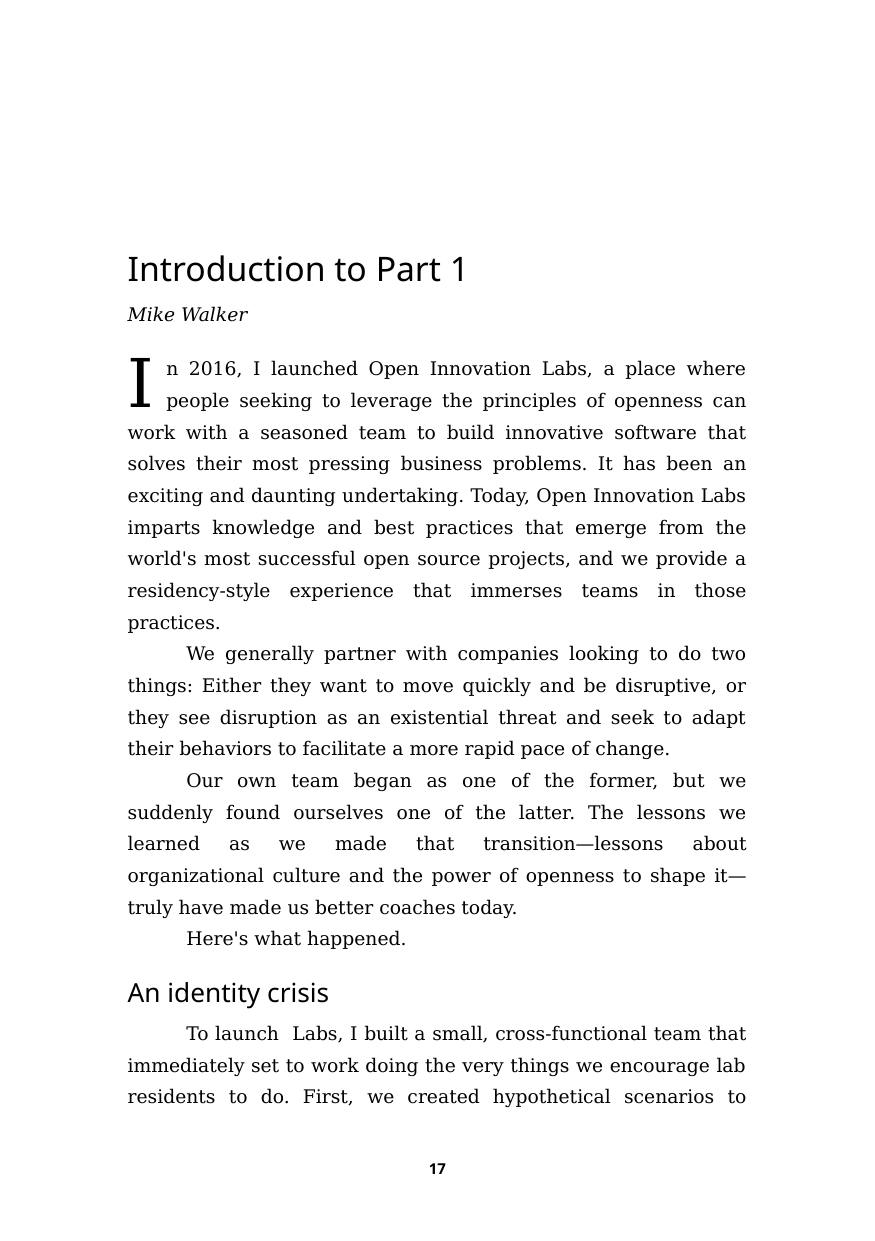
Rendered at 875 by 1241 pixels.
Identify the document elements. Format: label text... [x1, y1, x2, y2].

text Mike Walker [127, 304, 747, 326]
text To launch Labs, I built a small, cross-functional team that immediately set to work doing the very things we encourage lab residents to do. First, we created hypothetical scenarios to [127, 1023, 747, 1108]
text Here's what happened. [127, 928, 747, 950]
text In 2016, I launched Open Innovation Labs, a place where people seeking to leverage the principles of openness can work with a seasoned team to build innovative software that solves their most pressing business problems. It has been an exciting and daunting undertaking. Today, Open Innovation Labs imparts knowledge and best practices that emerge from the world's most successful open source projects, and we provide a residency-style experience that immerses teams in those practices. [127, 358, 747, 634]
subtitle Introduction to Part 1 [127, 246, 747, 292]
text We generally partner with companies looking to do two things: Either they want to move quickly and be disruptive, or they see disruption as an existential threat and seek to adapt their behaviors to facilitate a more rapid pace of change. [127, 643, 747, 760]
subtitle An identity crisis [127, 975, 747, 1010]
text Our own team began as one of the former, but we suddenly found ourselves one of the latter. The lessons we learned as we made that transition—lessons about organizational culture and the power of openness to shape it—truly have made us better coaches today. [127, 770, 747, 919]
